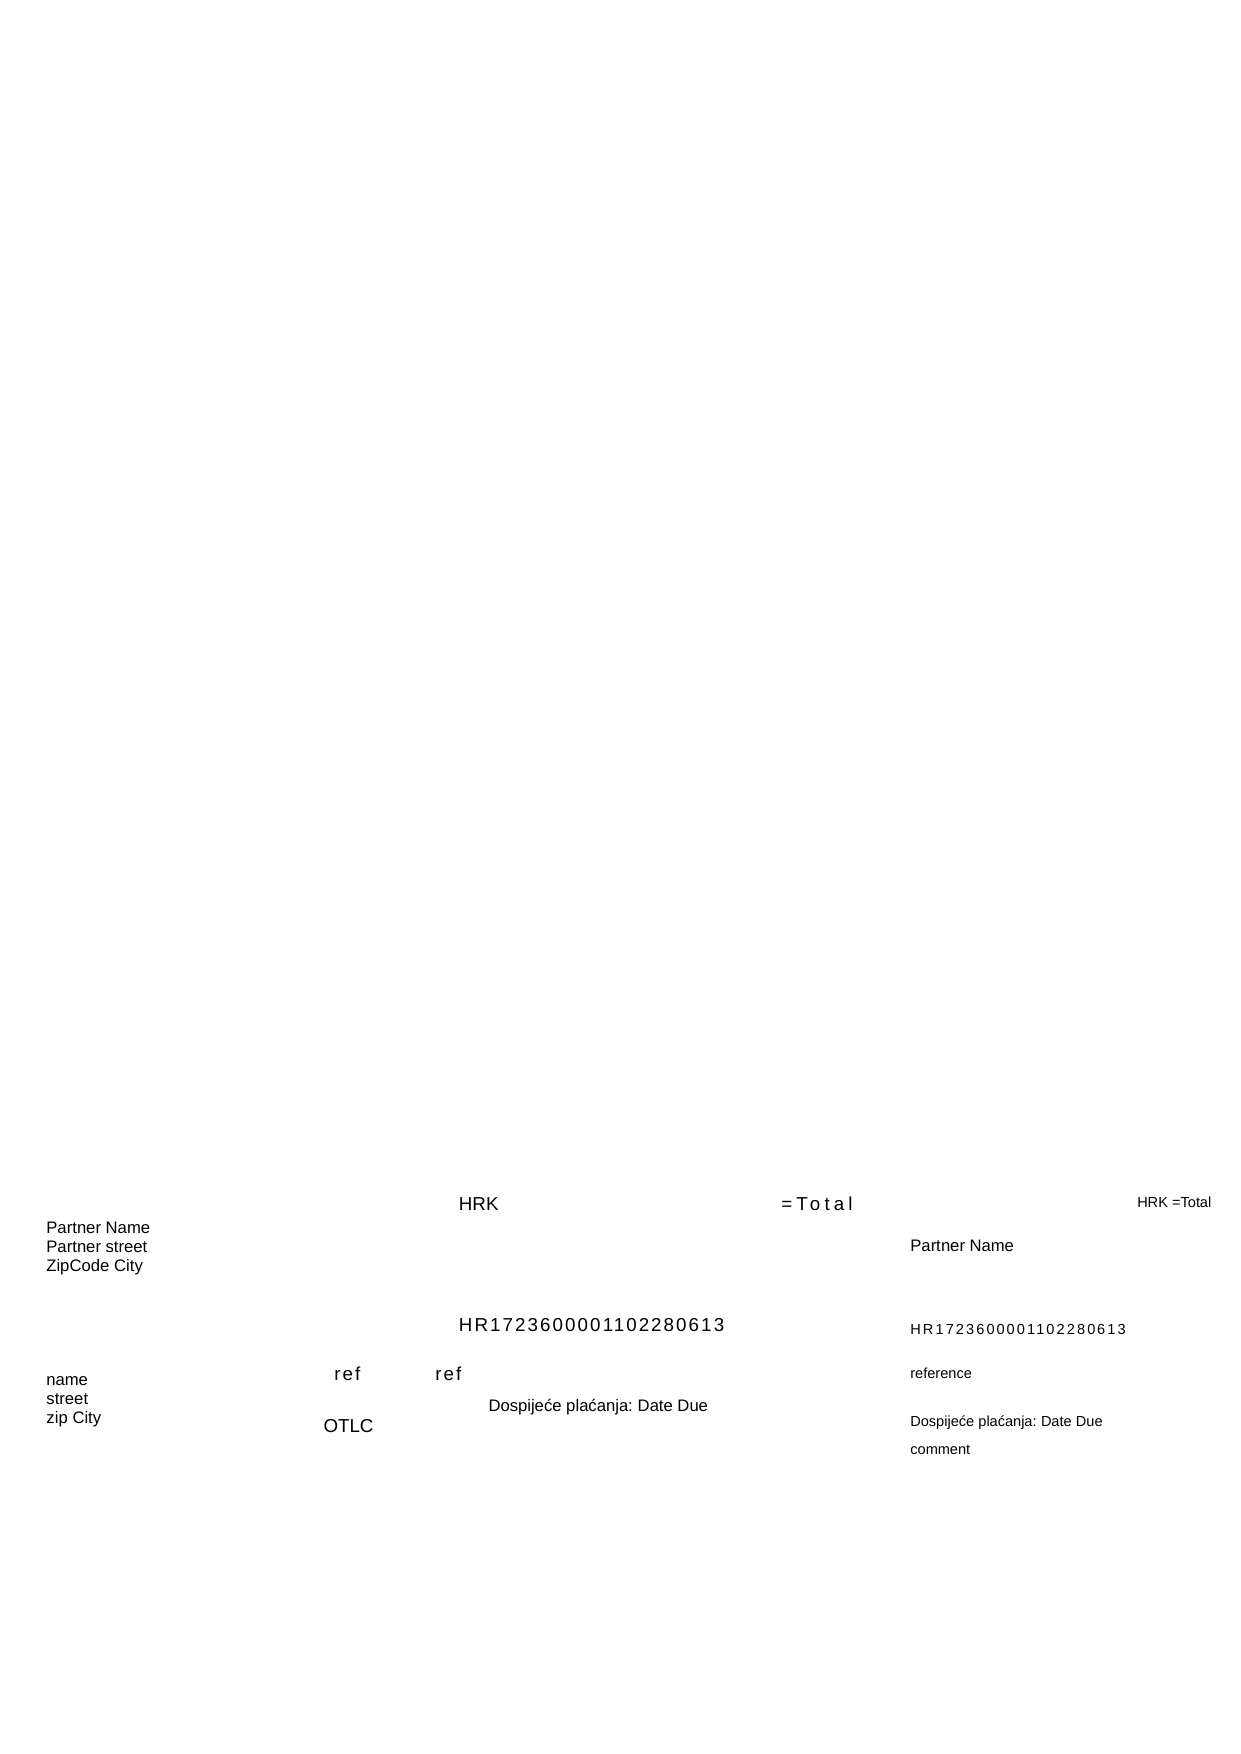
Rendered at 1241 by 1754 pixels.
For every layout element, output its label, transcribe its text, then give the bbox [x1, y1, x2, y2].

table_cell ref [430, 1349, 862, 1390]
table_cell [515, 1581, 862, 1614]
table_cell [312, 1308, 384, 1348]
table_cell [905, 1581, 1217, 1614]
table_cell [483, 1647, 515, 1680]
table_cell [0, 1482, 40, 1514]
table_cell HRK =Total [905, 1185, 1217, 1220]
table_cell [384, 1308, 429, 1348]
table_cell [384, 1449, 429, 1482]
table_cell [515, 1482, 862, 1514]
table_header [453, 1133, 482, 1185]
table_cell [862, 1581, 904, 1614]
table_cell name street zip City [40, 1349, 281, 1448]
table_header [515, 1133, 862, 1185]
table_cell [430, 1449, 453, 1482]
table_cell [281, 1390, 312, 1448]
table_cell [862, 1482, 904, 1514]
table_cell [483, 1515, 515, 1548]
table_cell [453, 1449, 482, 1482]
table_cell [384, 1515, 429, 1548]
table_header [862, 1133, 904, 1185]
table_cell [453, 1647, 482, 1680]
table_cell [0, 1390, 40, 1448]
table_cell [0, 1308, 40, 1348]
table_cell [312, 1220, 384, 1255]
table_cell [483, 1614, 515, 1647]
table_cell [515, 1449, 862, 1482]
table_cell [862, 1185, 904, 1255]
table_cell [1217, 1185, 1240, 1255]
table_cell [515, 1220, 862, 1255]
table_header [430, 1133, 453, 1185]
table_cell [905, 1614, 1217, 1647]
table_cell [281, 1185, 312, 1218]
table_header [312, 1133, 384, 1185]
table_cell [1217, 1548, 1240, 1581]
table_cell [862, 1349, 904, 1390]
table_cell [430, 1515, 453, 1548]
table_cell [0, 1647, 40, 1680]
table_header [905, 1133, 1217, 1185]
table_cell [862, 1255, 904, 1308]
table_header [281, 1133, 312, 1185]
table_cell [430, 1308, 453, 1348]
table_cell HR1723600001102280613 [905, 1308, 1217, 1351]
table_cell [1217, 1390, 1240, 1448]
table_cell [515, 1255, 862, 1308]
table_cell [40, 1482, 384, 1647]
table_header [1217, 1133, 1240, 1185]
table_cell [281, 1349, 312, 1390]
table_cell [1217, 1614, 1240, 1647]
table_cell [430, 1614, 453, 1647]
table_cell [384, 1185, 429, 1220]
table_cell [905, 1515, 1217, 1548]
table_cell [453, 1255, 482, 1308]
table_cell [905, 1548, 1217, 1581]
table_cell [453, 1581, 482, 1614]
table_cell reference [905, 1351, 1217, 1395]
table_cell [384, 1482, 429, 1514]
table_cell [0, 1349, 40, 1390]
table_cell [384, 1581, 429, 1614]
table_cell [430, 1185, 453, 1220]
table_cell [1217, 1482, 1240, 1514]
table_cell [515, 1515, 862, 1548]
table_cell Partner Name [905, 1220, 1217, 1260]
table_cell [453, 1515, 482, 1548]
table_cell [40, 1308, 281, 1348]
table_cell [1217, 1308, 1240, 1348]
table_cell [15, 580, 1225, 1118]
table_cell [453, 1220, 482, 1255]
table_cell [40, 1647, 281, 1680]
table_cell [483, 1220, 515, 1255]
table_cell [453, 1390, 482, 1448]
table_cell [483, 1449, 515, 1482]
table_header [40, 1133, 281, 1185]
table_cell [515, 1614, 862, 1647]
table_cell [430, 1390, 453, 1448]
table_cell [862, 1548, 904, 1581]
table_cell [905, 1260, 1217, 1308]
table_header [384, 1133, 429, 1185]
table_cell [430, 1220, 453, 1255]
table_cell [1217, 1449, 1240, 1482]
table_cell [430, 1548, 453, 1581]
table_cell [384, 1220, 429, 1255]
table_cell [453, 1548, 482, 1581]
table_cell OTLC [312, 1390, 384, 1448]
table_cell [0, 1185, 40, 1255]
table_cell [453, 1614, 482, 1647]
table_cell [281, 1255, 312, 1308]
table_cell Partner Name Partner street ZipCode City [40, 1185, 281, 1308]
table_cell [430, 1581, 453, 1614]
table_cell [483, 1482, 515, 1514]
table_cell [281, 1449, 312, 1482]
table_cell [1217, 1255, 1240, 1308]
table_cell [1217, 1581, 1240, 1614]
table_cell [384, 1390, 429, 1448]
table_cell [0, 1614, 40, 1647]
table_cell [281, 1647, 312, 1680]
table_header [483, 1133, 515, 1185]
table_cell [312, 1255, 384, 1308]
table_header [15, 15, 1225, 579]
table_cell [0, 1548, 40, 1581]
table_cell [453, 1482, 482, 1514]
table_cell [483, 1255, 515, 1308]
table_cell [905, 1647, 1217, 1680]
table_cell [862, 1308, 904, 1348]
table_cell [1217, 1515, 1240, 1548]
table_cell [384, 1614, 429, 1647]
table_cell Dospijeće plaćanja: Date Due [483, 1390, 862, 1448]
table_header [0, 1133, 40, 1185]
table_cell [0, 1449, 40, 1482]
table_cell [862, 1449, 904, 1482]
table_cell [430, 1482, 453, 1514]
table_cell [384, 1349, 429, 1390]
table_cell Dospijeće plaćanja: Date Due [905, 1395, 1217, 1435]
table_cell =Total [515, 1185, 862, 1220]
table_cell [862, 1614, 904, 1647]
table_cell [384, 1255, 429, 1308]
table_cell [0, 1255, 40, 1308]
table_cell [430, 1255, 453, 1308]
table_cell [515, 1548, 862, 1581]
table_cell HR1723600001102280613 [453, 1308, 862, 1348]
table_cell [0, 1515, 40, 1548]
table_cell [40, 1449, 281, 1482]
table_cell [312, 1185, 384, 1220]
table_cell [1217, 1349, 1240, 1390]
table_cell [862, 1515, 904, 1548]
table_cell [0, 1581, 40, 1614]
table_cell HRK [453, 1185, 515, 1220]
table_cell [1217, 1647, 1240, 1680]
table_cell [483, 1581, 515, 1614]
table_cell [312, 1647, 384, 1680]
table_cell [384, 1647, 429, 1680]
table_cell [862, 1390, 904, 1448]
table_cell ref [312, 1349, 384, 1390]
table_cell [281, 1308, 312, 1348]
table_cell [384, 1548, 429, 1581]
table_cell [862, 1647, 904, 1680]
table_cell [515, 1647, 862, 1680]
table_cell comment [905, 1435, 1217, 1514]
table_cell [281, 1218, 312, 1255]
table_cell [483, 1548, 515, 1581]
table_cell [312, 1449, 384, 1482]
table_cell [430, 1647, 453, 1680]
